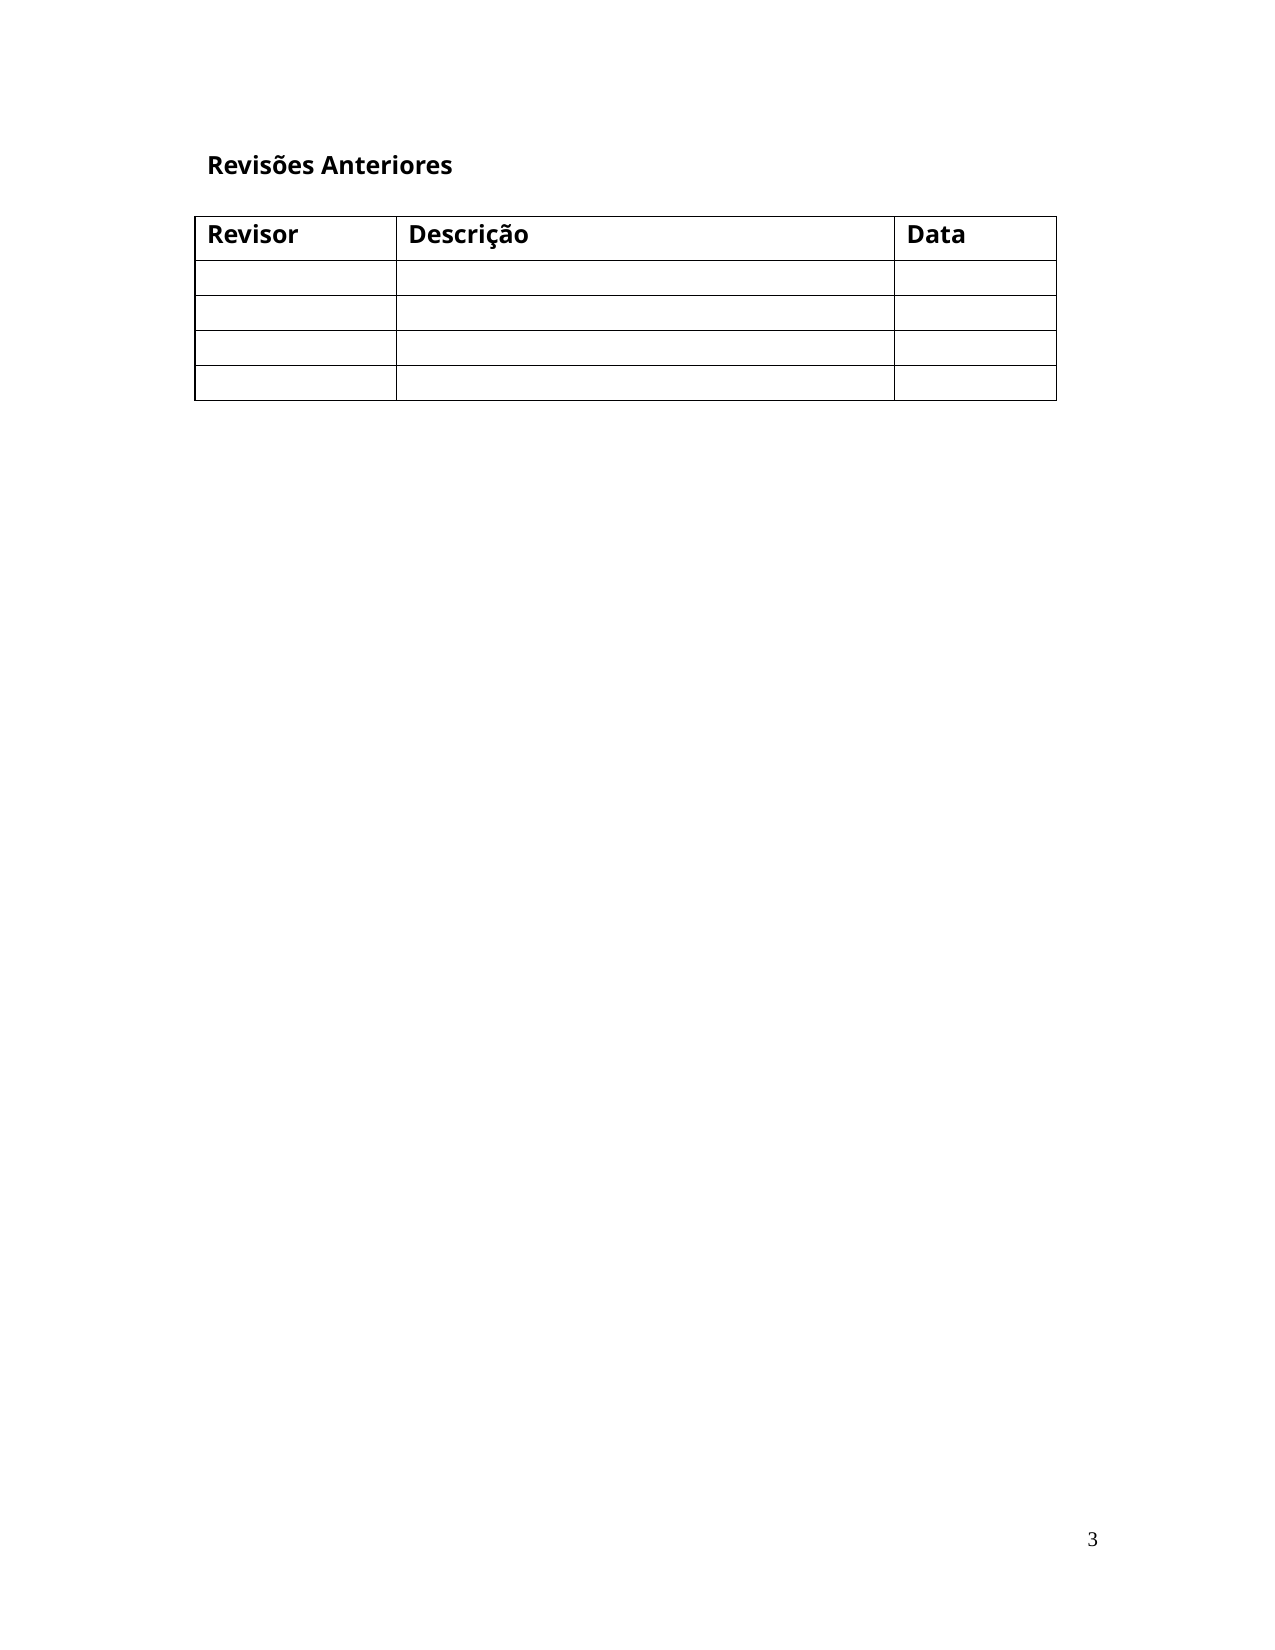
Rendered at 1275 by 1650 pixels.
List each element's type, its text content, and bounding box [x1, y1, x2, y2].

table_cell [895, 261, 1056, 295]
table_cell [196, 261, 396, 295]
table_cell [397, 261, 894, 295]
table_cell [895, 331, 1056, 365]
table_cell [397, 331, 894, 365]
table_header Revisor [196, 217, 396, 259]
table_header Descrição [397, 217, 894, 259]
table_cell [397, 366, 894, 400]
table_cell [196, 331, 396, 365]
table_cell [895, 366, 1056, 400]
table_cell [895, 296, 1056, 330]
table_cell [196, 296, 396, 330]
text Revisões Anteriores [207, 148, 1098, 182]
table_cell [196, 366, 396, 400]
table_cell [397, 296, 894, 330]
table_header Data [895, 217, 1056, 259]
